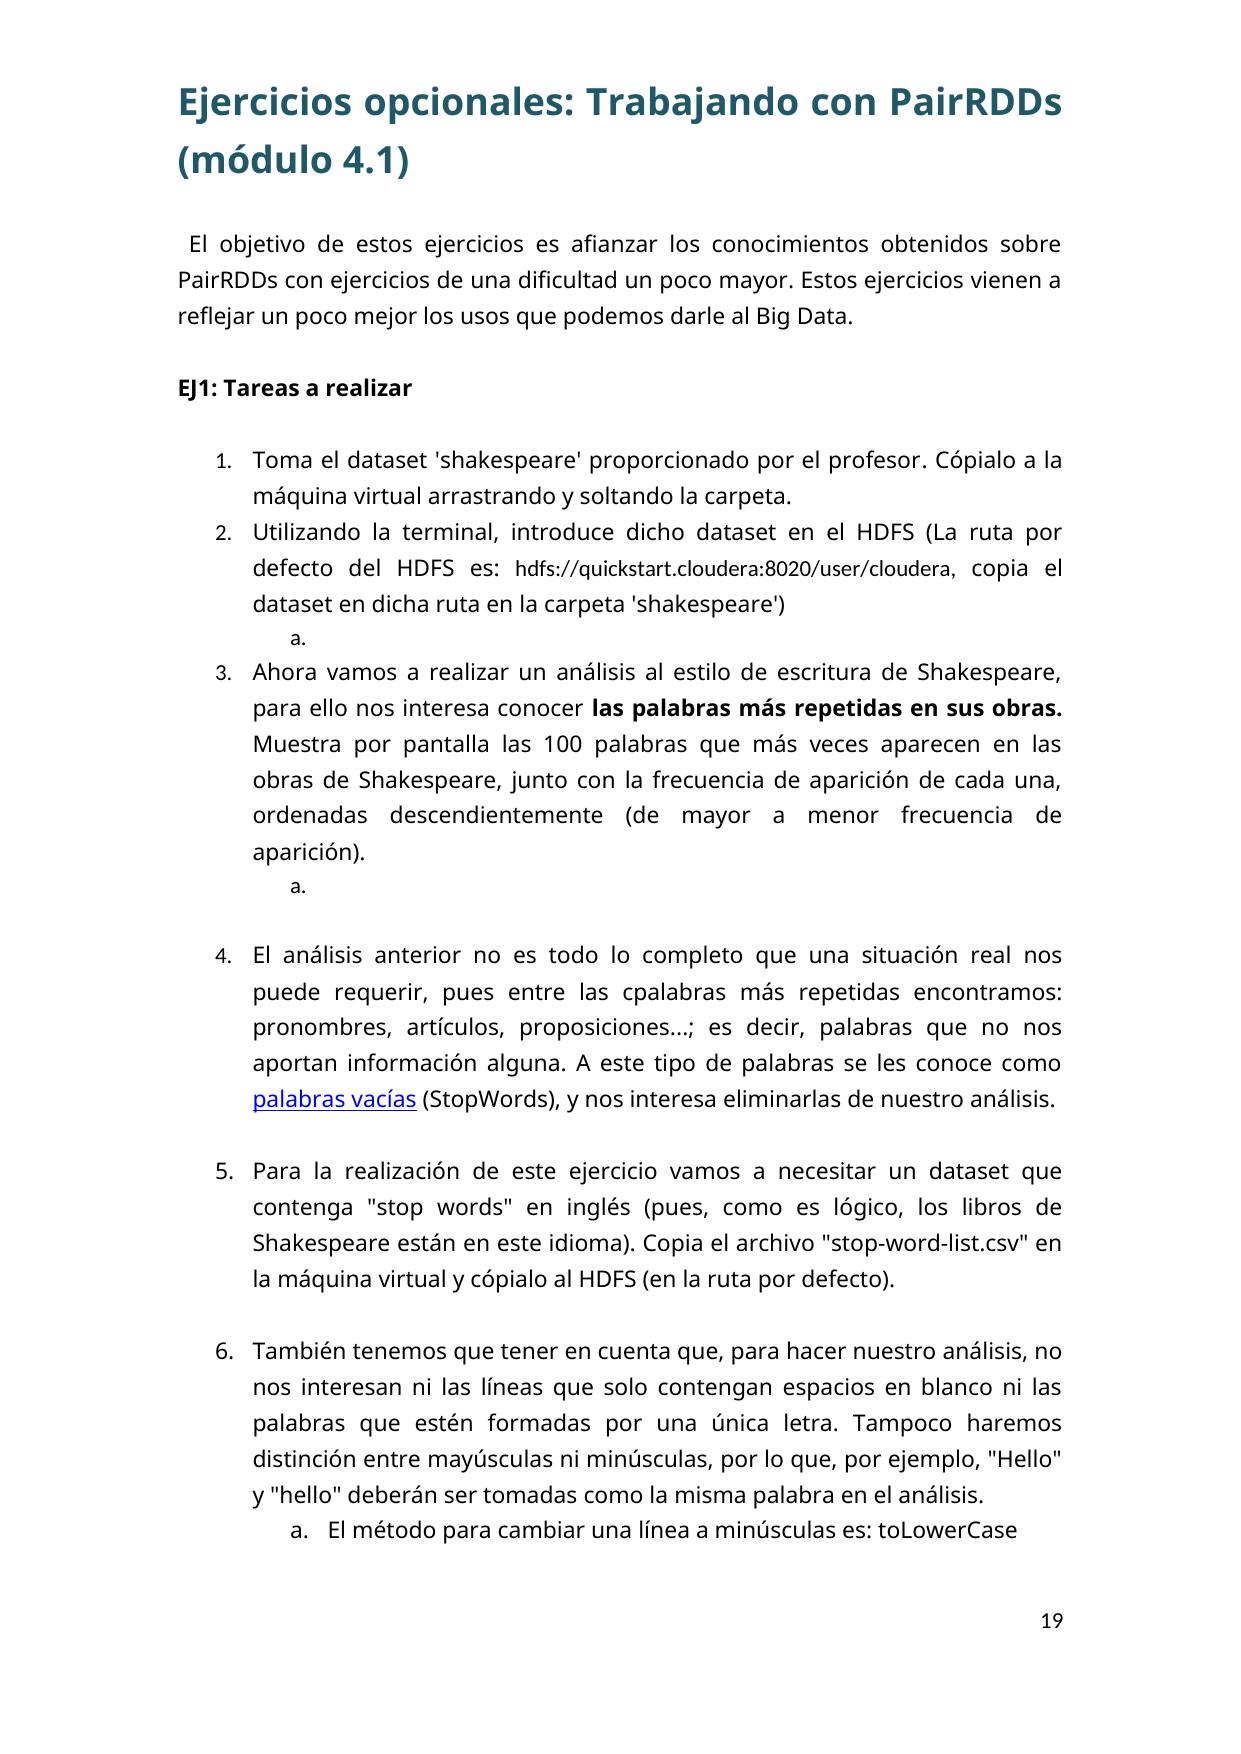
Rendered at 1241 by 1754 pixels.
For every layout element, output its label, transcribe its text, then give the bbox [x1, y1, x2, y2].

list Utilizando la terminal, introduce dicho dataset en el HDFS (La ruta por defecto del HDFS es: hdfs://quickstart.cloudera:8020/user/cloudera, copia el dataset en dicha ruta en la carpeta 'shakespeare') [215, 516, 1063, 619]
text Ejercicios opcionales: Trabajando con PairRDDs (módulo 4.1) [177, 75, 1063, 185]
list El análisis anterior no es todo lo completo que una situación real nos puede requerir, pues entre las cpalabras más repetidas encontramos: pronombres, artículos, proposiciones...; es decir, palabras que no nos aportan información alguna. A este tipo de palabras se les conoce como palabras vacías (StopWords), y nos interesa eliminarlas de nuestro análisis. [215, 939, 1063, 1114]
list También tenemos que tener en cuenta que, para hacer nuestro análisis, no nos interesan ni las líneas que solo contengan espacios en blanco ni las palabras que estén formadas por una única letra. Tampoco haremos distinción entre mayúsculas ni minúsculas, por lo que, por ejemplo, "Hello" y "hello" deberán ser tomadas como la misma palabra en el análisis. [215, 1335, 1063, 1510]
list Toma el dataset 'shakespeare' proporcionado por el profesor. Cópialo a la máquina virtual arrastrando y soltando la carpeta. [215, 444, 1063, 511]
list El método para cambiar una línea a minúsculas es: toLowerCase [290, 1514, 1063, 1546]
list Para la realización de este ejercicio vamos a necesitar un dataset que contenga "stop words" en inglés (pues, como es lógico, los libros de Shakespeare están en este idioma). Copia el archivo "stop-word-list.csv" en la máquina virtual y cópialo al HDFS (en la ruta por defecto). [215, 1155, 1063, 1294]
text El objetivo de estos ejercicios es afianzar los conocimientos obtenidos sobre PairRDDs con ejercicios de una dificultad un poco mayor. Estos ejercicios vienen a reflejar un poco mejor los usos que podemos darle al Big Data. [177, 228, 1063, 331]
text EJ1: Tareas a realizar [177, 372, 1063, 403]
list Ahora vamos a realizar un análisis al estilo de escritura de Shakespeare, para ello nos interesa conocer las palabras más repetidas en sus obras. Muestra por pantalla las 100 palabras que más veces aparecen en las obras de Shakespeare, junto con la frecuencia de aparición de cada una, ordenadas descendientemente (de mayor a menor frecuencia de aparición). [215, 656, 1063, 867]
